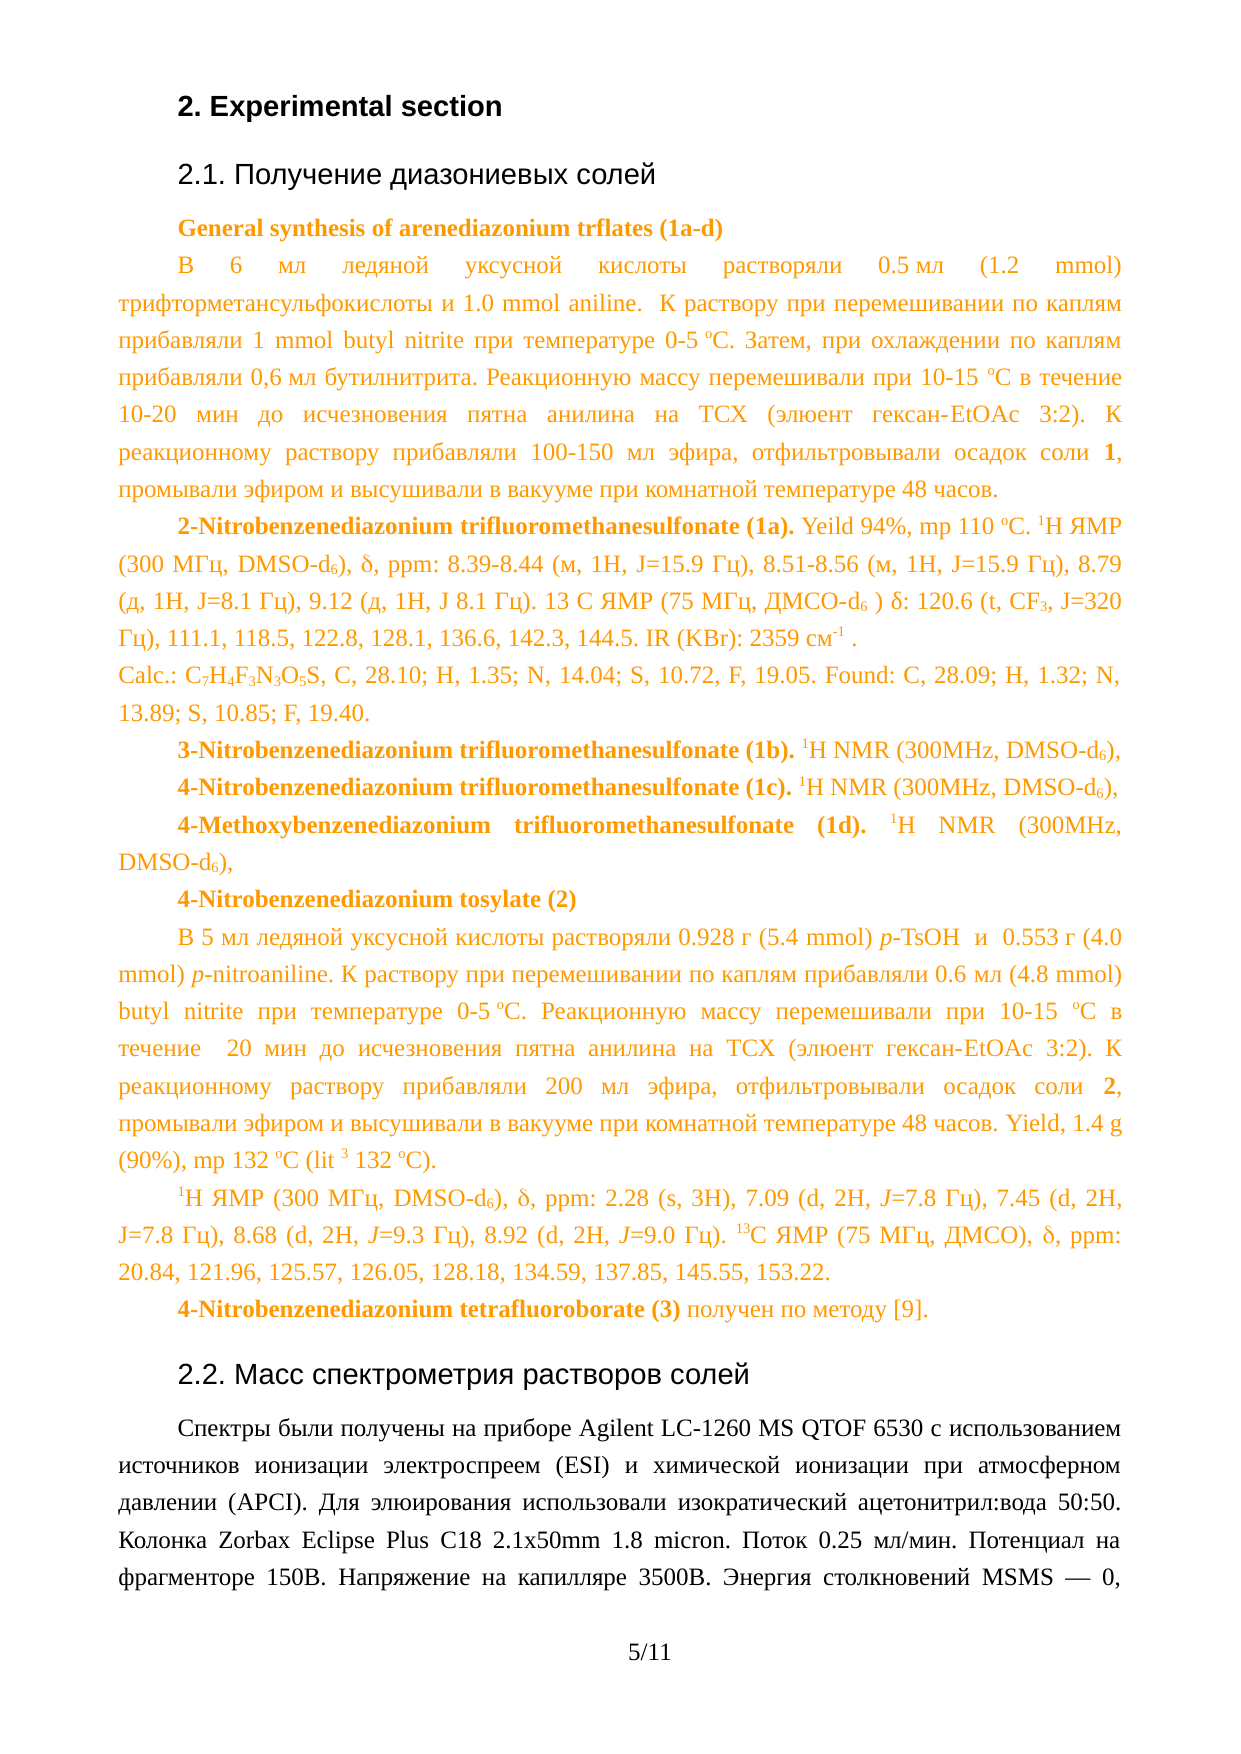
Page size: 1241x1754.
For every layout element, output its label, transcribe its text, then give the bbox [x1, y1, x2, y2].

text 4-Methoxybenzenediazonium trifluoromethanesulfonate (1d). 1H NMR (300MHz, DMSO-d6), [118, 810, 1122, 876]
text 1H ЯМР (300 МГц, DMSO-d6), , ppm: 2.28 (s, 3H), 7.09 (d, 2H, J=7.8 Гц), 7.45 (d, 2H, J=7.8 Гц), 8.68 (d, 2H, J=9.3 Гц), 8.92 (d, 2H, J=9.0 Гц). 13C ЯМР (75 МГц, ДМСО), , ppm: 20.84, 121.96, 125.57, 126.05, 128.18, 134.59, 137.85, 145.55, 153.22. [118, 1183, 1122, 1286]
text Calc.: C7H4F3N3O5S, C, 28.10; H, 1.35; N, 14.04; S, 10.72, F, 19.05. Found: C, 28.09; H, 1.32; N, 13.89; S, 10.85; F, 19.40. [118, 661, 1122, 727]
text 3-Nitrobenzenediazonium trifluoromethanesulfonate (1b). 1H NMR (300MHz, DMSO-d6), [118, 735, 1122, 764]
text 4-Nitrobenzenediazonium tetrafluoroborate (3) получен по методу [9]. [118, 1294, 1122, 1323]
text В 6 мл ледяной уксусной кислоты растворяли 0.5 мл (1.2 mmol) трифторметансульфокислоты и 1.0 mmol aniline. К раствору при перемешивании по каплям прибавляли 1 mmol butyl nitrite при температуре 0-5 оС. Затем, при охлаждении по каплям прибавляли 0,6 мл бутилнитрита. Реакционную массу перемешивали при 10-15 оС в течение 10-20 мин до исчезновения пятна анилина на ТСХ (элюент гексан-EtOAc 3:2). К реакционному раствору прибавляли 100-150 мл эфира, отфильтровывали осадок соли 1, промывали эфиром и высушивали в вакууме при комнатной температуре 48 часов. [118, 250, 1122, 503]
subtitle 2.2. Масс спектрометрия растворов солей [177, 1357, 1122, 1390]
text 4-Nitrobenzenediazonium trifluoromethanesulfonate (1c). 1H NMR (300MHz, DMSO-d6), [118, 772, 1122, 801]
text В 5 мл ледяной уксусной кислоты растворяли 0.928 г (5.4 mmol) p-TsOH и 0.553 г (4.0 mmol) p-nitroaniline. К раствору при перемешивании по каплям прибавляли 0.6 мл (4.8 mmol) butyl nitrite при температуре 0-5 оС. Реакционную массу перемешивали при 10-15 оС в течение 20 мин до исчезновения пятна анилина на ТСХ (элюент гексан-EtOAc 3:2). К реакционному раствору прибавляли 200 мл эфира, отфильтровывали осадок соли 2, промывали эфиром и высушивали в вакууме при комнатной температуре 48 часов. Yield, 1.4 g (90%), mp 132 oC (lit 3 132 oC). [118, 922, 1122, 1174]
subtitle 2.1. Получение диазониевых солей [177, 157, 1122, 191]
text General synthesis of arenediazonium trflates (1a-d) [118, 213, 1122, 242]
text 2-Nitrobenzenediazonium trifluoromethanesulfonate (1a). Yeild 94%, mp 110 oC. 1H ЯМР (300 МГц, DMSO-d6), , ppm: 8.39-8.44 (м, 1Н, J=15.9 Гц), 8.51-8.56 (м, 1Н, J=15.9 Гц), 8.79 (д, 1Н, J=8.1 Гц), 9.12 (д, 1Н, J 8.1 Гц). 13 С ЯМР (75 МГц, ДМСО-d6 ) δ: 120.6 (t, CF3, J=320 Гц), 111.1, 118.5, 122.8, 128.1, 136.6, 142.3, 144.5. IR (KBr): 2359 см-1 . [118, 511, 1122, 652]
subtitle 2. Experimental section [118, 88, 1122, 122]
text Спектры были получены на приборе Agilent LC-1260 MS QTOF 6530 c использованием источников ионизации электроспреем (ESI) и химической ионизации при атмосферном давлении (APCI). Для элюирования использовали изократический ацетонитрил:вода 50:50. Колонка Zorbax Eclipse Plus C18 2.1x50mm 1.8 micron. Поток 0.25 мл/мин. Потенциал на фрагменторе 150В. Напряжение на капилляре 3500В. Энергия столкновений MSMS — 0, [118, 1413, 1122, 1591]
text 4-Nitrobenzenediazonium tosylate (2) [118, 884, 1122, 913]
